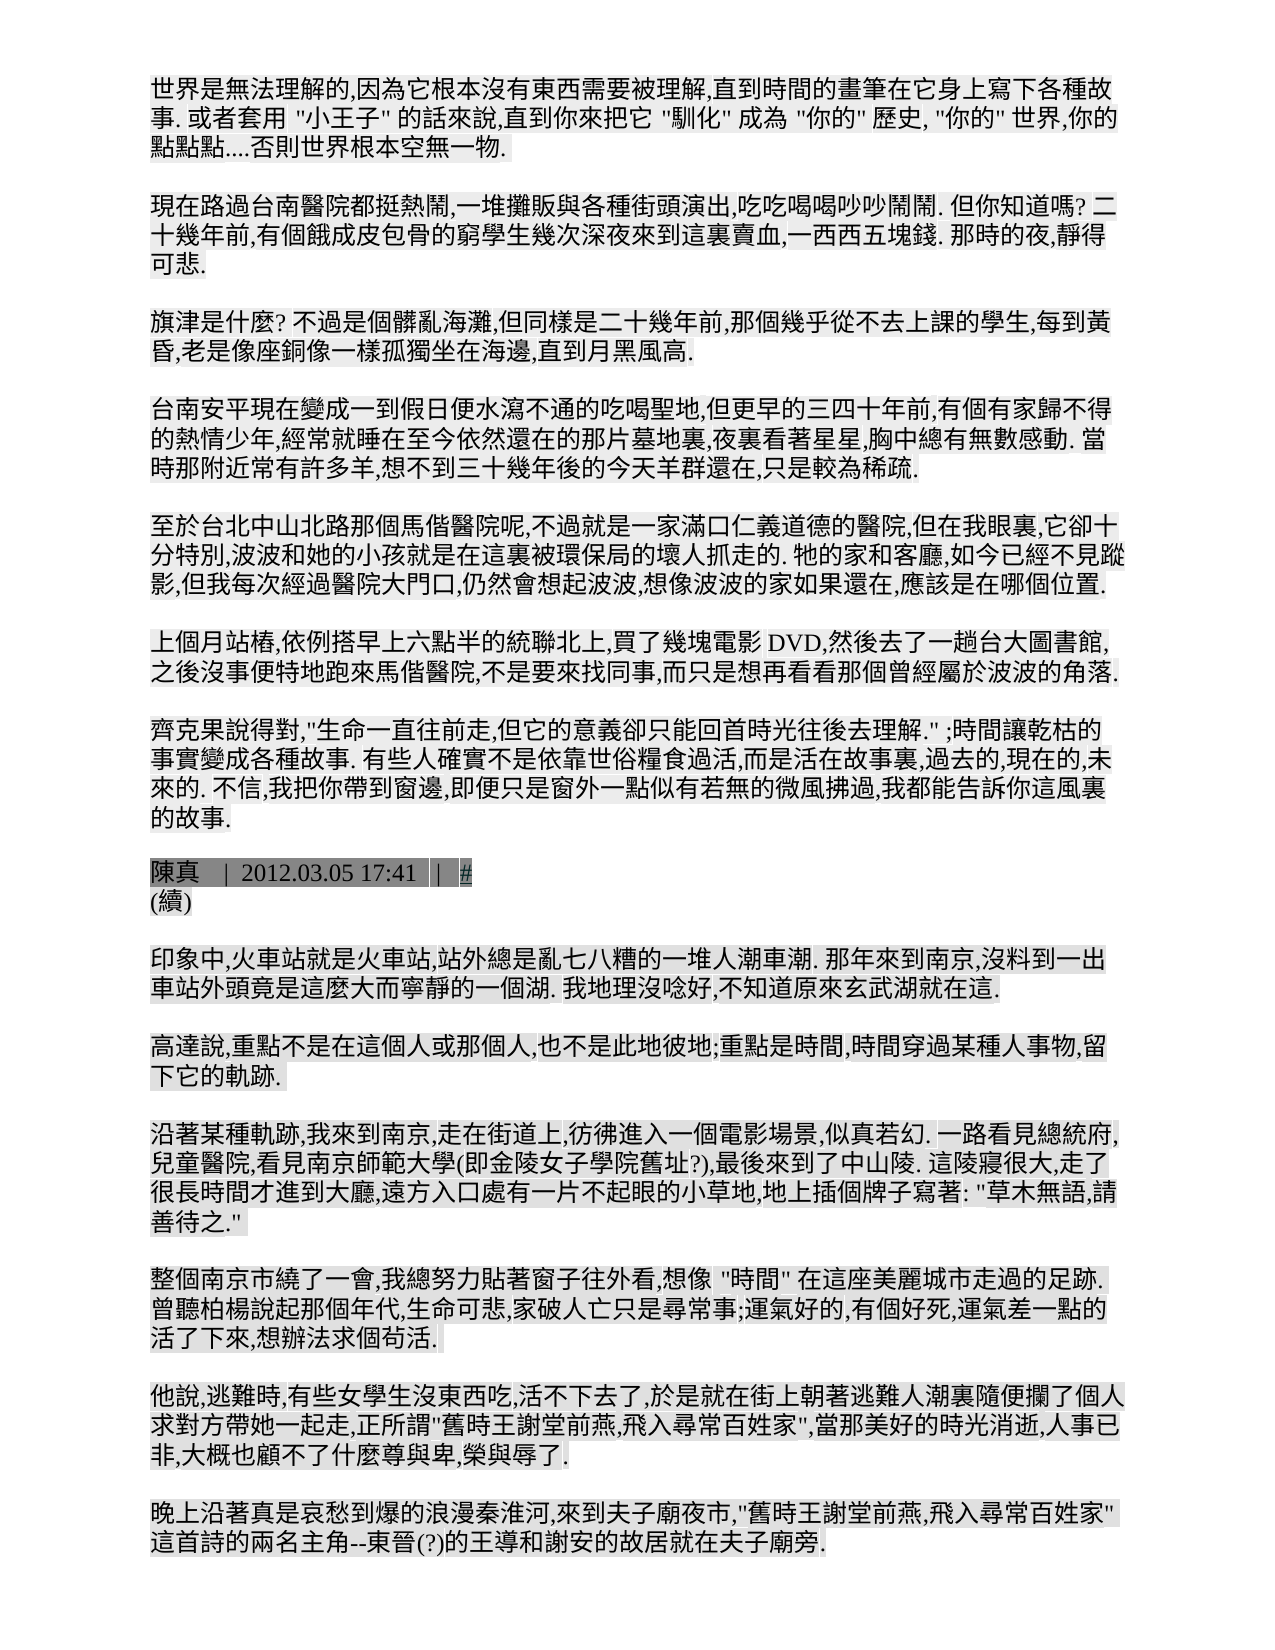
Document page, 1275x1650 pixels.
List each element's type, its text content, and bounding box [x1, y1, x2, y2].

text 世界是無法理解的,因為它根本沒有東西需要被理解,直到時間的畫筆在它身上寫下各種故事. 或者套用 "小王子" 的話來說,直到你來把它 "馴化" 成為 "你的" 歷史, "你的" 世界,你的點點點....否則世界根本空無一物. 現在路過台南醫院都挺熱鬧,一堆攤販與各種街頭演出,吃吃喝喝吵吵鬧鬧. 但你知道嗎? 二十幾年前,有個餓成皮包骨的窮學生幾次深夜來到這裏賣血,一西西五塊錢. 那時的夜,靜得可悲. 旗津是什麼? 不過是個髒亂海灘,但同樣是二十幾年前,那個幾乎從不去上課的學生,每到黃昏,老是像座銅像一樣孤獨坐在海邊,直到月黑風高. 台南安平現在變成一到假日便水瀉不通的吃喝聖地,但更早的三四十年前,有個有家歸不得的熱情少年,經常就睡在至今依然還在的那片墓地裏,夜裏看著星星,胸中總有無數感動. 當時那附近常有許多羊,想不到三十幾年後的今天羊群還在,只是較為稀疏. 至於台北中山北路那個馬偕醫院呢,不過就是一家滿口仁義道德的醫院,但在我眼裏,它卻十分特別,波波和她的小孩就是在這裏被環保局的壞人抓走的. 牠的家和客廳,如今已經不見蹤影,但我每次經過醫院大門口,仍然會想起波波,想像波波的家如果還在,應該是在哪個位置. 上個月站樁,依例搭早上六點半的統聯北上,買了幾塊電影DVD,然後去了一趟台大圖書館,之後沒事便特地跑來馬偕醫院,不是要來找同事,而只是想再看看那個曾經屬於波波的角落. 齊克果說得對,"生命一直往前走,但它的意義卻只能回首時光往後去理解." ;時間讓乾枯的事實變成各種故事. 有些人確實不是依靠世俗糧食過活,而是活在故事裏,過去的,現在的,未來的. 不信,我把你帶到窗邊,即便只是窗外一點似有若無的微風拂過,我都能告訴你這風裏的故事. [150, 75, 1125, 833]
text 陳真 | 2012.03.05 17:41 | # [150, 858, 1125, 887]
text (續) 印象中,火車站就是火車站,站外總是亂七八糟的一堆人潮車潮. 那年來到南京,沒料到一出車站外頭竟是這麼大而寧靜的一個湖. 我地理沒唸好,不知道原來玄武湖就在這. 高達說,重點不是在這個人或那個人,也不是此地彼地;重點是時間,時間穿過某種人事物,留下它的軌跡. 沿著某種軌跡,我來到南京,走在街道上,彷彿進入一個電影場景,似真若幻. 一路看見總統府,兒童醫院,看見南京師範大學(即金陵女子學院舊址?),最後來到了中山陵. 這陵寢很大,走了很長時間才進到大廳,遠方入口處有一片不起眼的小草地,地上插個牌子寫著: "草木無語,請善待之." 整個南京市繞了一會,我總努力貼著窗子往外看,想像 "時間" 在這座美麗城市走過的足跡. 曾聽柏楊說起那個年代,生命可悲,家破人亡只是尋常事;運氣好的,有個好死,運氣差一點的活了下來,想辦法求個茍活. 他說,逃難時,有些女學生沒東西吃,活不下去了,於是就在街上朝著逃難人潮裏隨便攔了個人求對方帶她一起走,正所謂"舊時王謝堂前燕,飛入尋常百姓家",當那美好的時光消逝,人事已非,大概也顧不了什麼尊與卑,榮與辱了. 晚上沿著真是哀愁到爆的浪漫秦淮河,來到夫子廟夜市,"舊時王謝堂前燕,飛入尋常百姓家" 這首詩的兩名主角--東晉(?)的王導和謝安的故居就在夫子廟旁. [150, 887, 1125, 1557]
